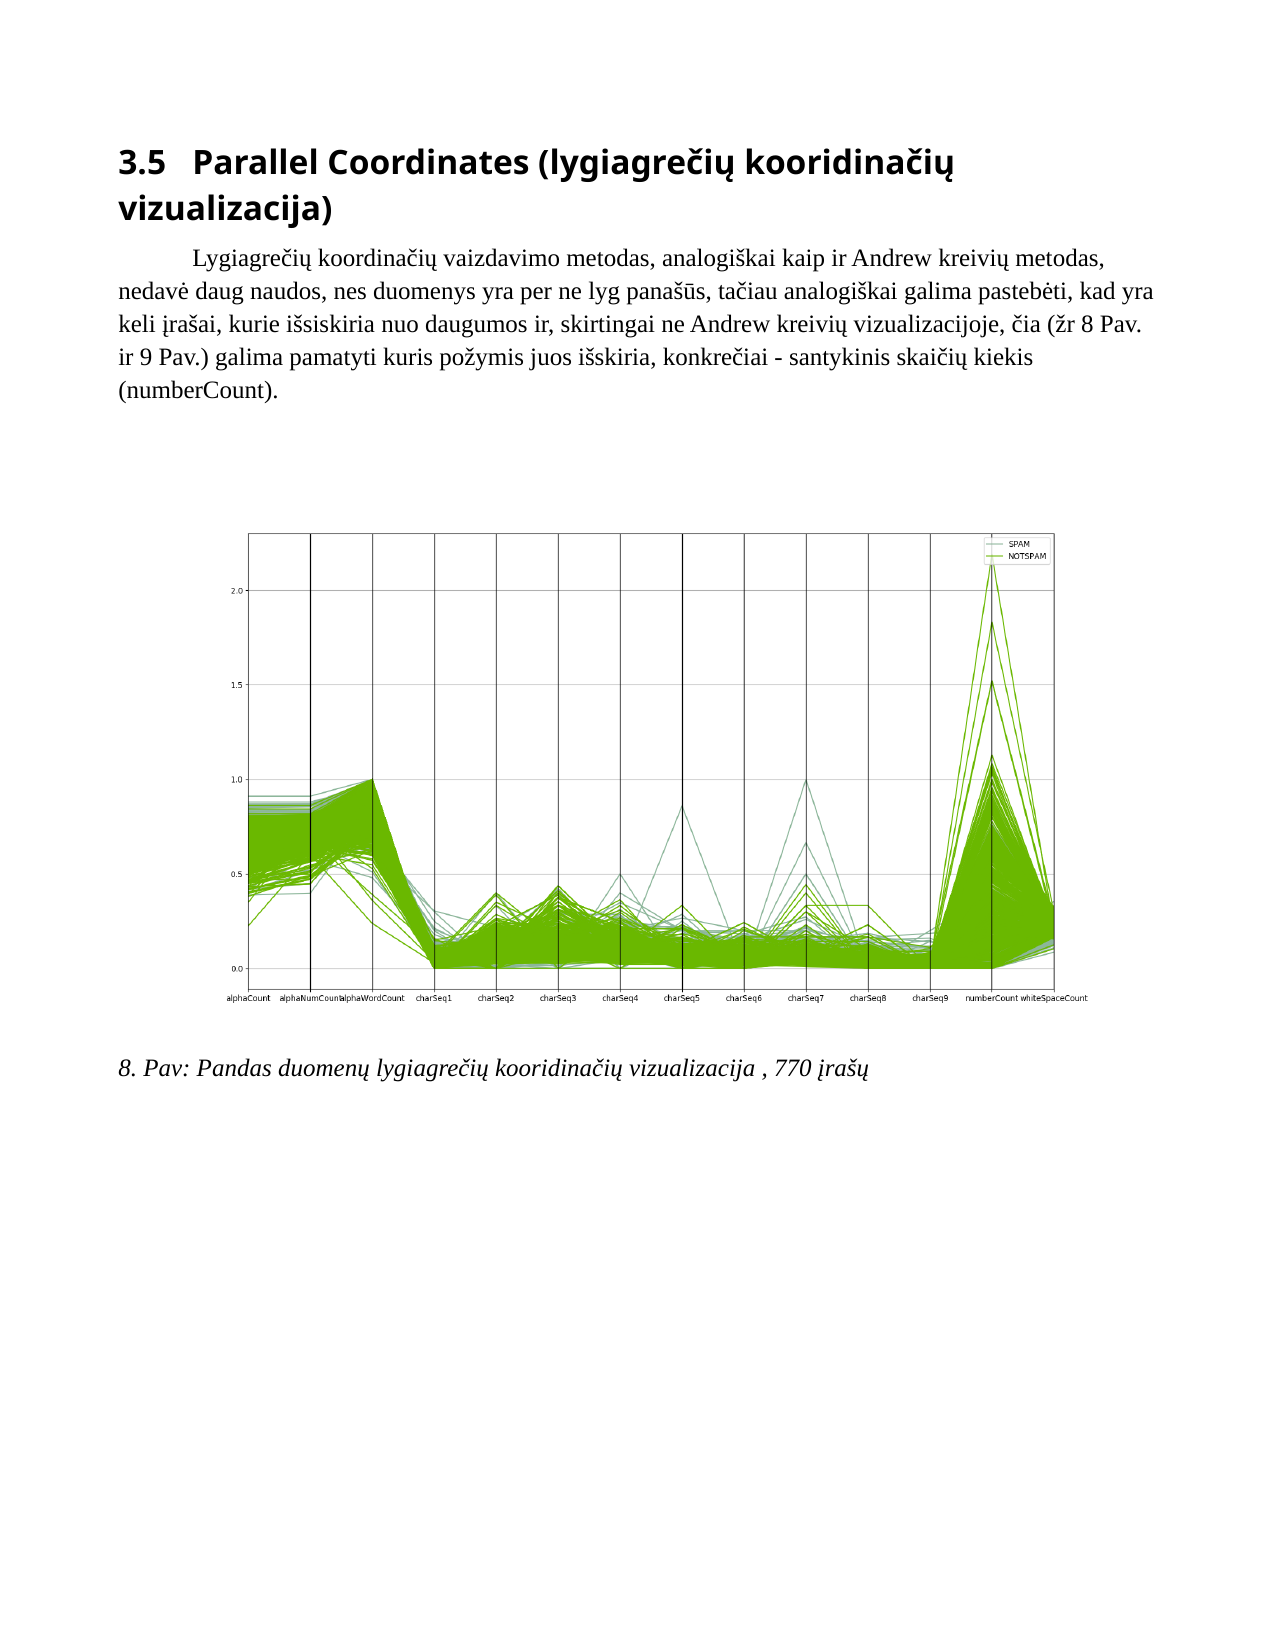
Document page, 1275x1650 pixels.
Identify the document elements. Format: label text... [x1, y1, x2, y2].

picture [118, 463, 1157, 1054]
text Lygiagrečių koordinačių vaizdavimo metodas, analogiškai kaip ir Andrew kreivių metodas, nedavė daug naudos, nes duomenys yra per ne lyg panašūs, tačiau analogiškai galima pastebėti, kad yra keli įrašai, kurie išsiskiria nuo daugumos ir, skirtingai ne Andrew kreivių vizualizacijoje, čia (žr 8 Pav. ir 9 Pav.) galima pamatyti kuris požymis juos išskiria, konkrečiai - santykinis skaičių kiekis (numberCount). [118, 243, 1157, 404]
text 8. Pav: Pandas duomenų lygiagrečių kooridinačių vizualizacija , 770 įrašų [118, 1054, 1157, 1082]
text [118, 435, 1157, 463]
subtitle Parallel Coordinates (lygiagrečių kooridinačių vizualizacija) [118, 139, 1157, 230]
